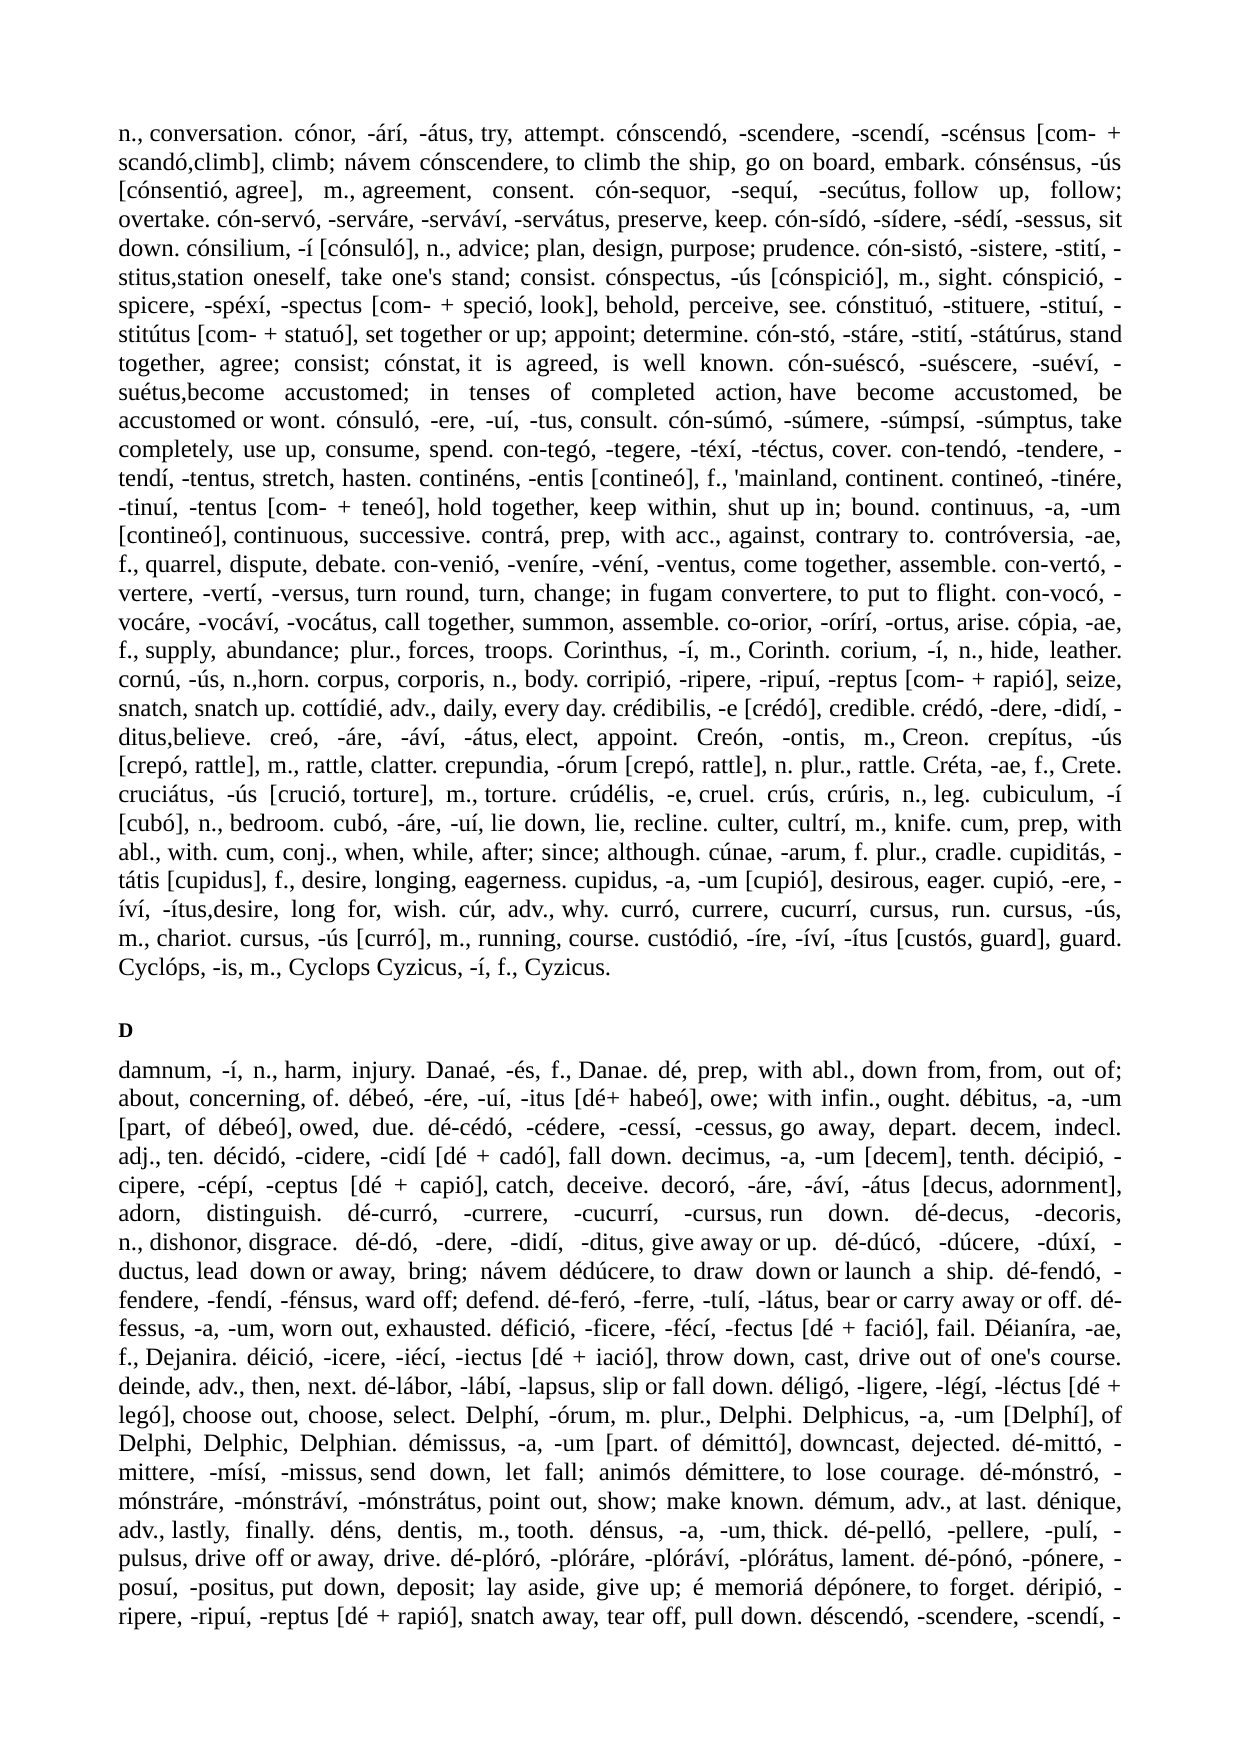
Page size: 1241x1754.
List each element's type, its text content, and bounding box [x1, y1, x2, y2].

text n., conversation. cónor, -árí, -átus, try, attempt. cónscendó, -scendere, -scendí, -scénsus [com- + scandó,climb], climb; návem cónscendere, to climb the ship, go on board, embark. cónsénsus, -ús [cónsentió, agree], m., agreement, consent. cón-sequor, -sequí, -secútus, follow up, follow; overtake. cón-servó, -serváre, -serváví, -servátus, preserve, keep. cón-sídó, -sídere, -sédí, -sessus, sit down. cónsilium, -í [cónsuló], n., advice; plan, design, purpose; prudence. cón-sistó, -sistere, -stití, -stitus,station oneself, take one's stand; consist. cónspectus, -ús [cónspició], m., sight. cónspició, -spicere, -spéxí, -spectus [com- + speció, look], behold, perceive, see. cónstituó, -stituere, -stituí, -stitútus [com- + statuó], set together or up; appoint; determine. cón-stó, -stáre, -stití, -státúrus, stand together, agree; consist; cónstat, it is agreed, is well known. cón-suéscó, -suéscere, -suéví, -suétus,become accustomed; in tenses of completed action, have become accustomed, be accustomed or wont. cónsuló, -ere, -uí, -tus, consult. cón-súmó, -súmere, -súmpsí, -súmptus, take completely, use up, consume, spend. con-tegó, -tegere, -téxí, -téctus, cover. con-tendó, -tendere, -tendí, -tentus, stretch, hasten. continéns, -entis [contineó], f., 'mainland, continent. contineó, -tinére, -tinuí, -tentus [com- + teneó], hold together, keep within, shut up in; bound. continuus, -a, -um [contineó], continuous, successive. contrá, prep, with acc., against, contrary to. contróversia, -ae, f., quarrel, dispute, debate. con-venió, -veníre, -véní, -ventus, come together, assemble. con-vertó, -vertere, -vertí, -versus, turn round, turn, change; in fugam convertere, to put to flight. con-vocó, -vocáre, -vocáví, -vocátus, call together, summon, assemble. co-orior, -orírí, -ortus, arise. cópia, -ae, f., supply, abundance; plur., forces, troops. Corinthus, -í, m., Corinth. corium, -í, n., hide, leather. cornú, -ús, n.,horn. corpus, corporis, n., body. corripió, -ripere, -ripuí, -reptus [com- + rapió], seize, snatch, snatch up. cottídié, adv., daily, every day. crédibilis, -e [crédó], credible. crédó, -dere, -didí, -ditus,believe. creó, -áre, -áví, -átus, elect, appoint. Creón, -ontis, m., Creon. crepítus, -ús [crepó, rattle], m., rattle, clatter. crepundia, -órum [crepó, rattle], n. plur., rattle. Créta, -ae, f., Crete. cruciátus, -ús [crució, torture], m., torture. crúdélis, -e, cruel. crús, crúris, n., leg. cubiculum, -í [cubó], n., bedroom. cubó, -áre, -uí, lie down, lie, recline. culter, cultrí, m., knife. cum, prep, with abl., with. cum, conj., when, while, after; since; although. cúnae, -arum, f. plur., cradle. cupiditás, -tátis [cupidus], f., desire, longing, eagerness. cupidus, -a, -um [cupió], desirous, eager. cupió, -ere, -íví, -ítus,desire, long for, wish. cúr, adv., why. curró, currere, cucurrí, cursus, run. cursus, -ús, m., chariot. cursus, -ús [curró], m., running, course. custódió, -íre, -íví, -ítus [custós, guard], guard. Cyclóps, -is, m., Cyclops Cyzicus, -í, f., Cyzicus. [118, 118, 1122, 981]
text damnum, -í, n., harm, injury. Danaé, -és, f., Danae. dé, prep, with abl., down from, from, out of; about, concerning, of. débeó, -ére, -uí, -itus [dé+ habeó], owe; with infin., ought. débitus, -a, -um [part, of débeó], owed, due. dé-cédó, -cédere, -cessí, -cessus, go away, depart. decem, indecl. adj., ten. décidó, -cidere, -cidí [dé + cadó], fall down. decimus, -a, -um [decem], tenth. décipió, -cipere, -cépí, -ceptus [dé + capió], catch, deceive. decoró, -áre, -áví, -átus [decus, adornment], adorn, distinguish. dé-curró, -currere, -cucurrí, -cursus, run down. dé-decus, -decoris, n., dishonor, disgrace. dé-dó, -dere, -didí, -ditus, give away or up. dé-dúcó, -dúcere, -dúxí, -ductus, lead down or away, bring; návem dédúcere, to draw down or launch a ship. dé-fendó, -fendere, -fendí, -fénsus, ward off; defend. dé-feró, -ferre, -tulí, -látus, bear or carry away or off. dé-fessus, -a, -um, worn out, exhausted. défició, -ficere, -fécí, -fectus [dé + fació], fail. Déianíra, -ae, f., Dejanira. déició, -icere, -iécí, -iectus [dé + iació], throw down, cast, drive out of one's course. deinde, adv., then, next. dé-lábor, -lábí, -lapsus, slip or fall down. déligó, -ligere, -légí, -léctus [dé + legó], choose out, choose, select. Delphí, -órum, m. plur., Delphi. Delphicus, -a, -um [Delphí], of Delphi, Delphic, Delphian. démissus, -a, -um [part. of démittó], downcast, dejected. dé-mittó, -mittere, -mísí, -missus, send down, let fall; animós démittere, to lose courage. dé-mónstró, -mónstráre, -mónstráví, -mónstrátus, point out, show; make known. démum, adv., at last. dénique, adv., lastly, finally. déns, dentis, m., tooth. dénsus, -a, -um, thick. dé-pelló, -pellere, -pulí, -pulsus, drive off or away, drive. dé-plóró, -plóráre, -plóráví, -plórátus, lament. dé-pónó, -pónere, -posuí, -positus, put down, deposit; lay aside, give up; é memoriá dépónere, to forget. déripió, -ripere, -ripuí, -reptus [dé + rapió], snatch away, tear off, pull down. déscendó, -scendere, -scendí, [118, 1055, 1122, 1630]
subtitle D [118, 1018, 1122, 1042]
